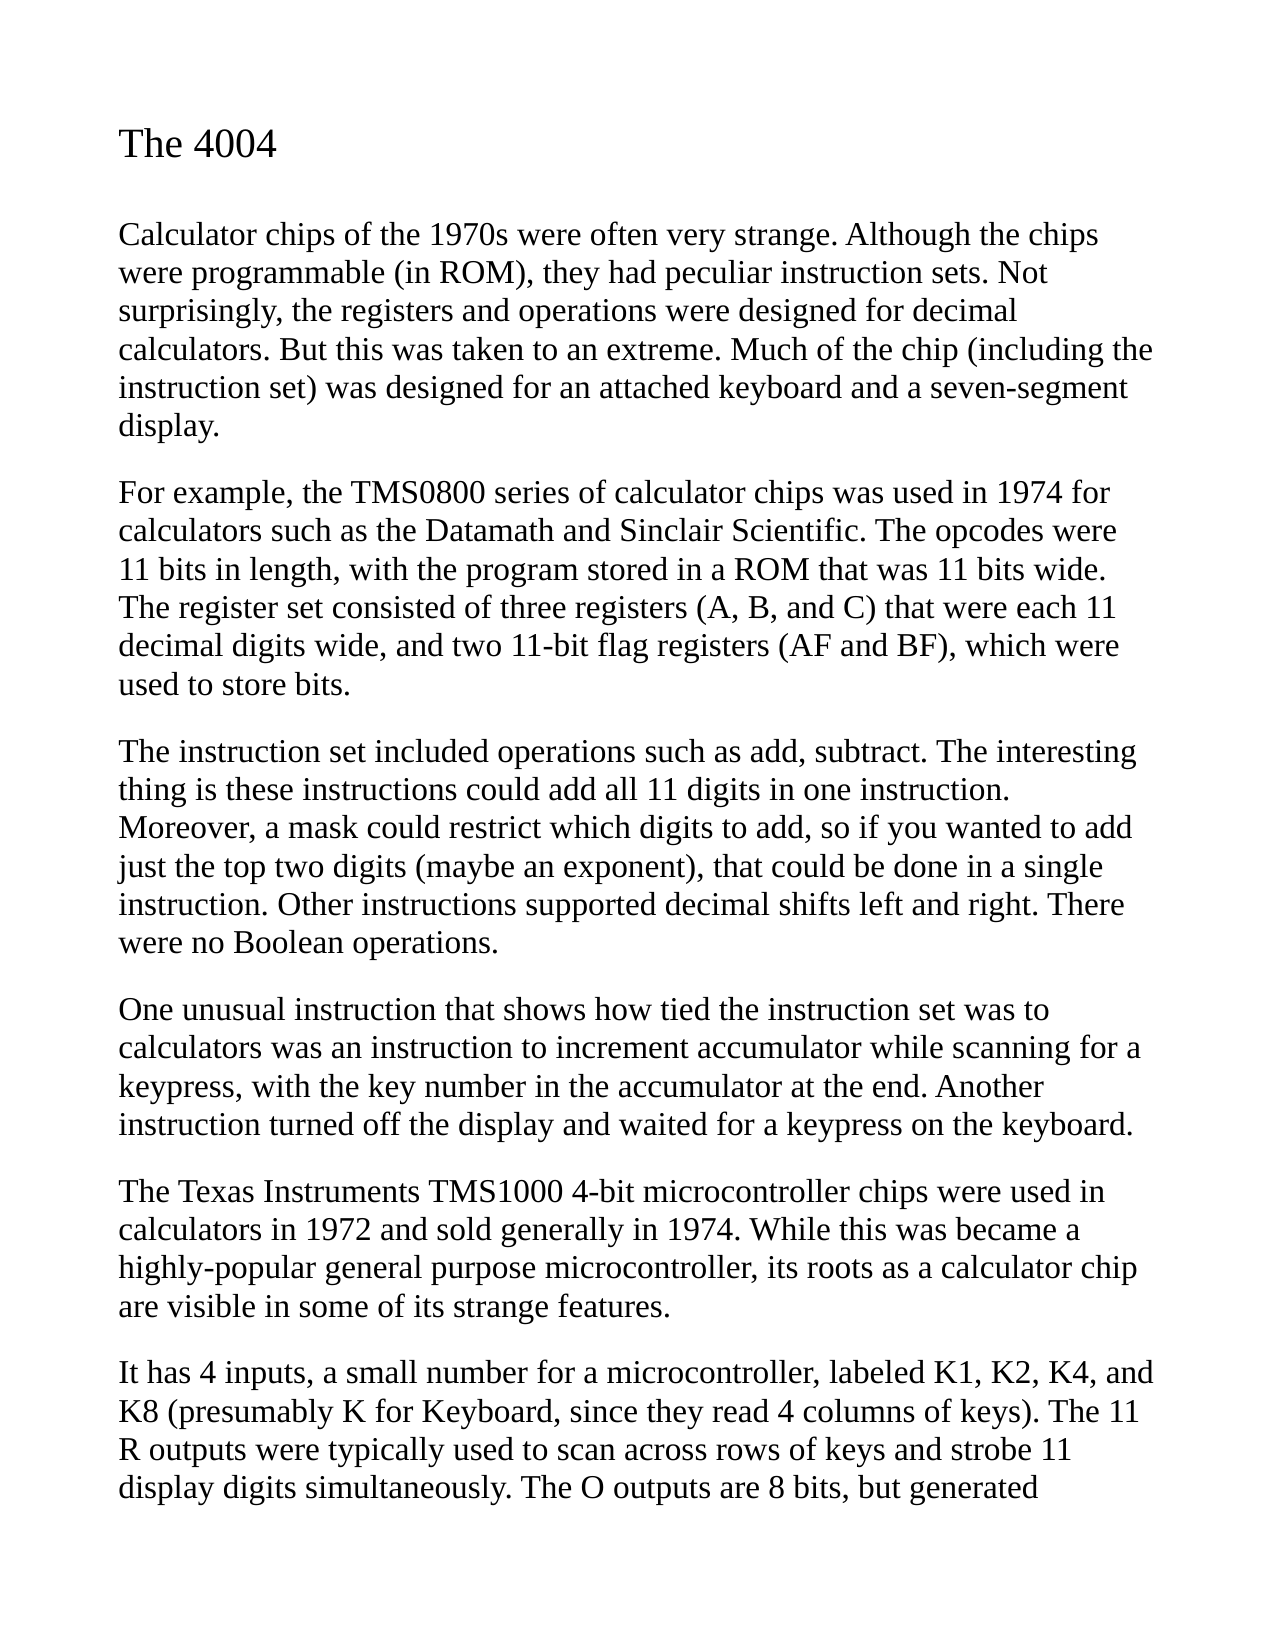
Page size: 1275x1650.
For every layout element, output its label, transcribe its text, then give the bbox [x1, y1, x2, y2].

text It has 4 inputs, a small number for a microcontroller, labeled K1, K2, K4, and K8 (presumably K for Keyboard, since they read 4 columns of keys). The 11 R outputs were typically used to scan across rows of keys and strobe 11 display digits simultaneously. The O outputs are 8 bits, but generated [118, 1353, 1157, 1506]
text The instruction set included operations such as add, subtract. The interesting thing is these instructions could add all 11 digits in one instruction. Moreover, a mask could restrict which digits to add, so if you wanted to add just the top two digits (maybe an exponent), that could be done in a single instruction. Other instructions supported decimal shifts left and right. There were no Boolean operations. [118, 731, 1157, 961]
text Calculator chips of the 1970s were often very strange. Although the chips were programmable (in ROM), they had peculiar instruction sets. Not surprisingly, the registers and operations were designed for decimal calculators. But this was taken to an extreme. Much of the chip (including the instruction set) was designed for an attached keyboard and a seven-segment display. [118, 214, 1157, 444]
text The 4004 [118, 118, 1157, 166]
text The Texas Instruments TMS1000 4-bit microcontroller chips were used in calculators in 1972 and sold generally in 1974. While this was became a highly-popular general purpose microcontroller, its roots as a calculator chip are visible in some of its strange features. [118, 1171, 1157, 1324]
text One unusual instruction that shows how tied the instruction set was to calculators was an instruction to increment accumulator while scanning for a keypress, with the key number in the accumulator at the end. Another instruction turned off the display and waited for a keypress on the keyboard. [118, 989, 1157, 1143]
text For example, the TMS0800 series of calculator chips was used in 1974 for calculators such as the Datamath and Sinclair Scientific. The opcodes were 11 bits in length, with the program stored in a ROM that was 11 bits wide. The register set consisted of three registers (A, B, and C) that were each 11 decimal digits wide, and two 11-bit flag registers (AF and BF), which were used to store bits. [118, 472, 1157, 702]
